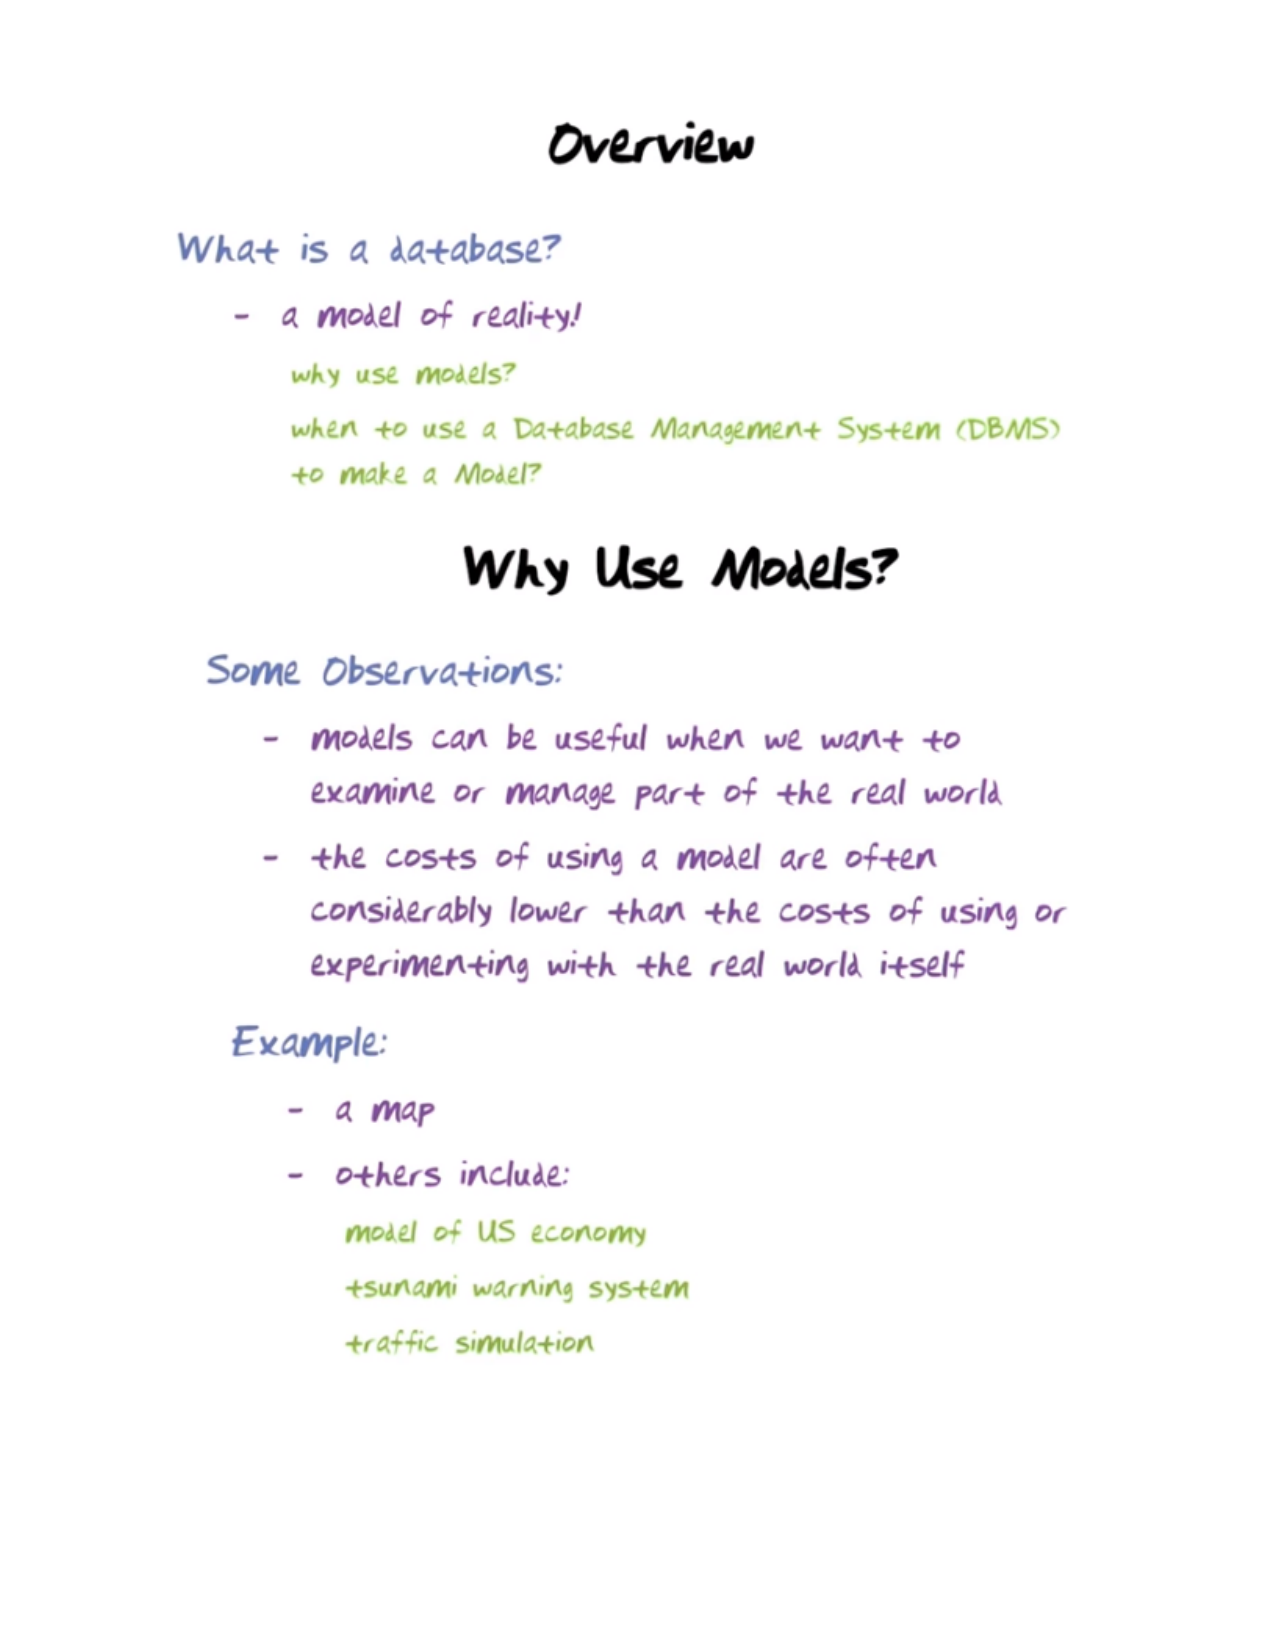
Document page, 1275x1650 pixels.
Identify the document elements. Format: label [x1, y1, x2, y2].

picture [200, 1011, 750, 1366]
picture [202, 529, 1073, 985]
picture [172, 118, 1103, 501]
